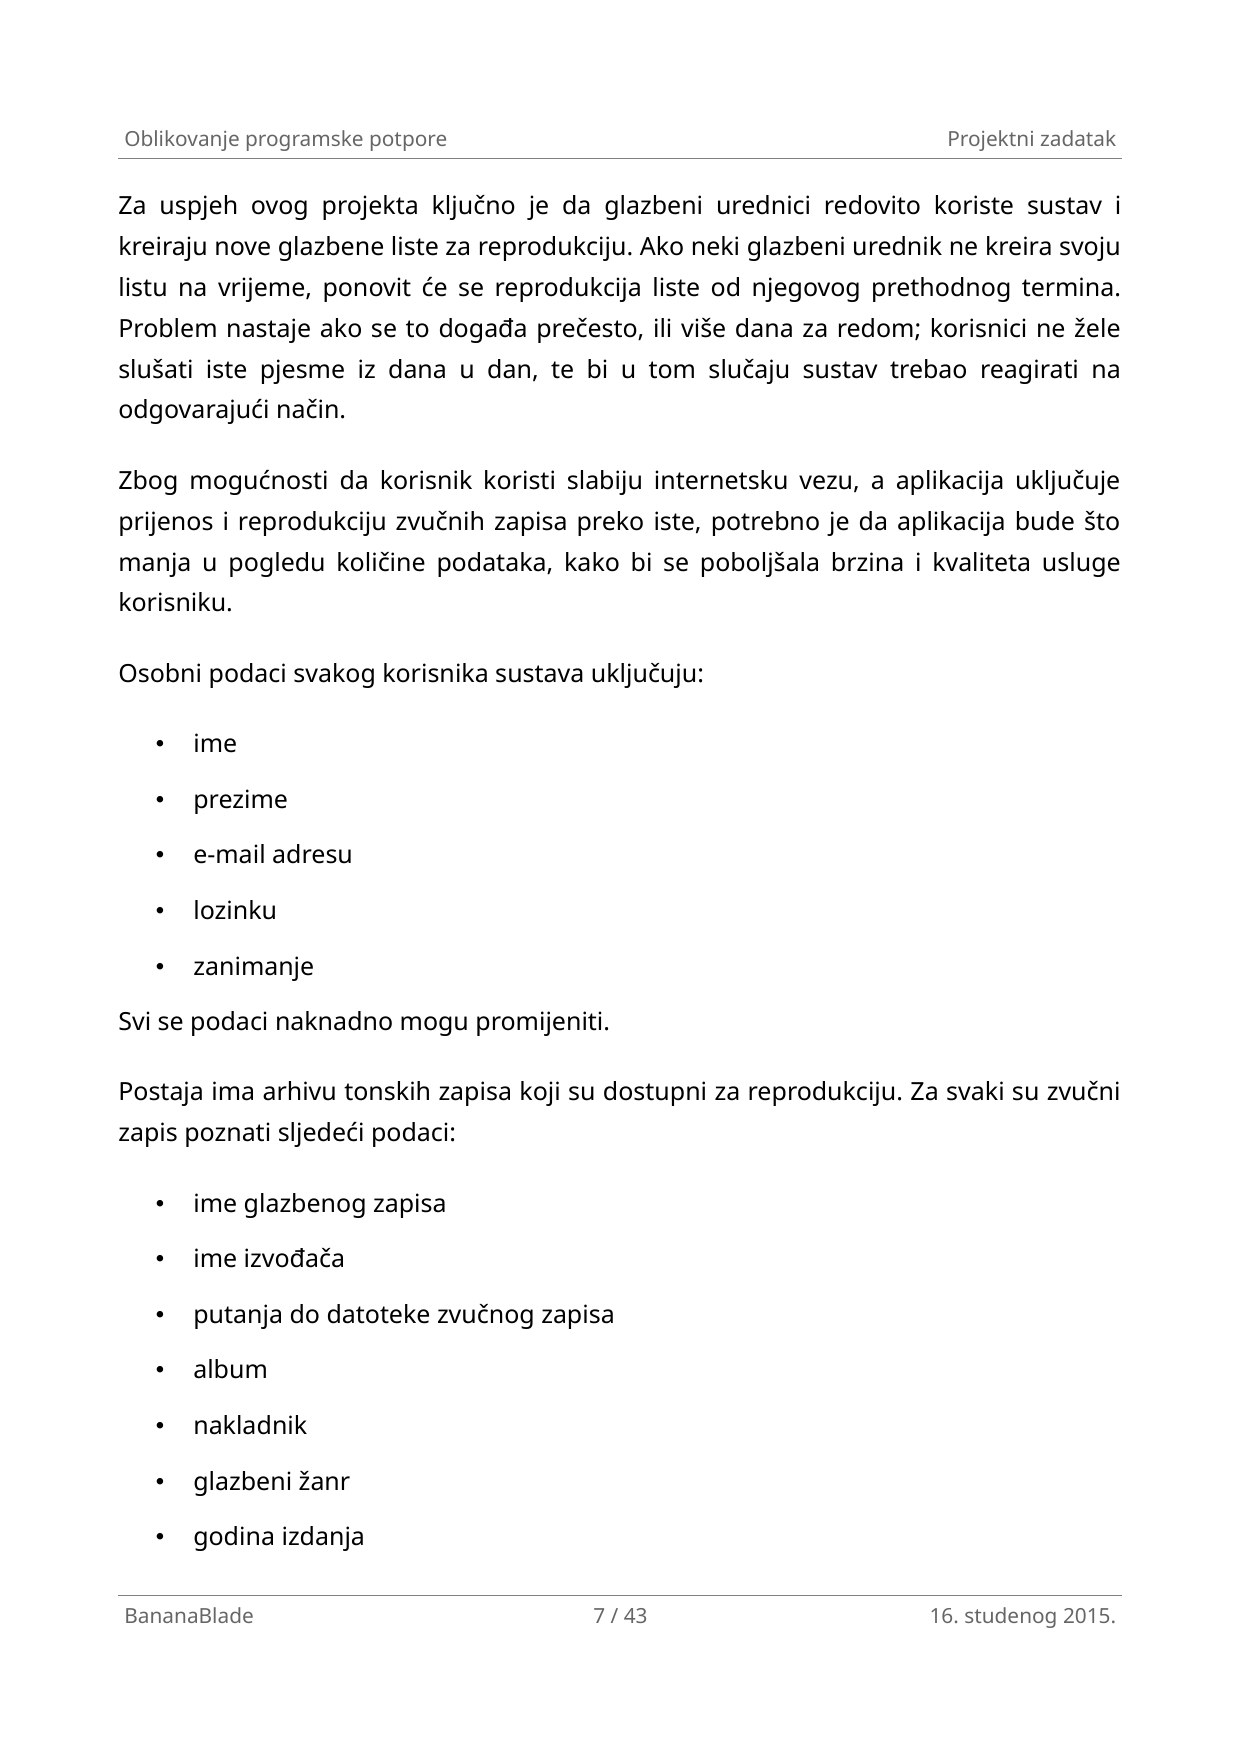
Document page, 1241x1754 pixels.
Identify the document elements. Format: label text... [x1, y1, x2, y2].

list e-mail adresu [156, 837, 1122, 871]
list godina izdanja [156, 1519, 1122, 1553]
text Postaja ima arhivu tonskih zapisa koji su dostupni za reprodukciju. Za svaki su zvučni zapis poznati sljedeći podaci: [118, 1074, 1122, 1149]
list prezime [156, 781, 1122, 815]
list album [156, 1352, 1122, 1386]
text Svi se podaci naknadno mogu promijeniti. [118, 1004, 1122, 1038]
list lozinku [156, 892, 1122, 927]
text Za uspjeh ovog projekta ključno je da glazbeni urednici redovito koriste sustav i kreiraju nove glazbene liste za reprodukciju. Ako neki glazbeni urednik ne kreira svoju listu na vrijeme, ponovit će se reprodukcija liste od njegovog prethodnog termina. Problem nastaje ako se to događa prečesto, ili više dana za redom; korisnici ne žele slušati iste pjesme iz dana u dan, te bi u tom slučaju sustav trebao reagirati na odgovarajući način. [118, 188, 1122, 426]
list ime [156, 726, 1122, 760]
list nakladnik [156, 1408, 1122, 1442]
list glazbeni žanr [156, 1463, 1122, 1497]
list putanja do datoteke zvučnog zapisa [156, 1296, 1122, 1331]
text Zbog mogućnosti da korisnik koristi slabiju internetsku vezu, a aplikacija uključuje prijenos i reprodukciju zvučnih zapisa preko iste, potrebno je da aplikacija bude što manja u pogledu količine podataka, kako bi se poboljšala brzina i kvaliteta usluge korisniku. [118, 462, 1122, 619]
list ime glazbenog zapisa [156, 1185, 1122, 1219]
list ime izvođača [156, 1241, 1122, 1275]
text Osobni podaci svakog korisnika sustava uključuju: [118, 655, 1122, 689]
list zanimanje [156, 948, 1122, 982]
